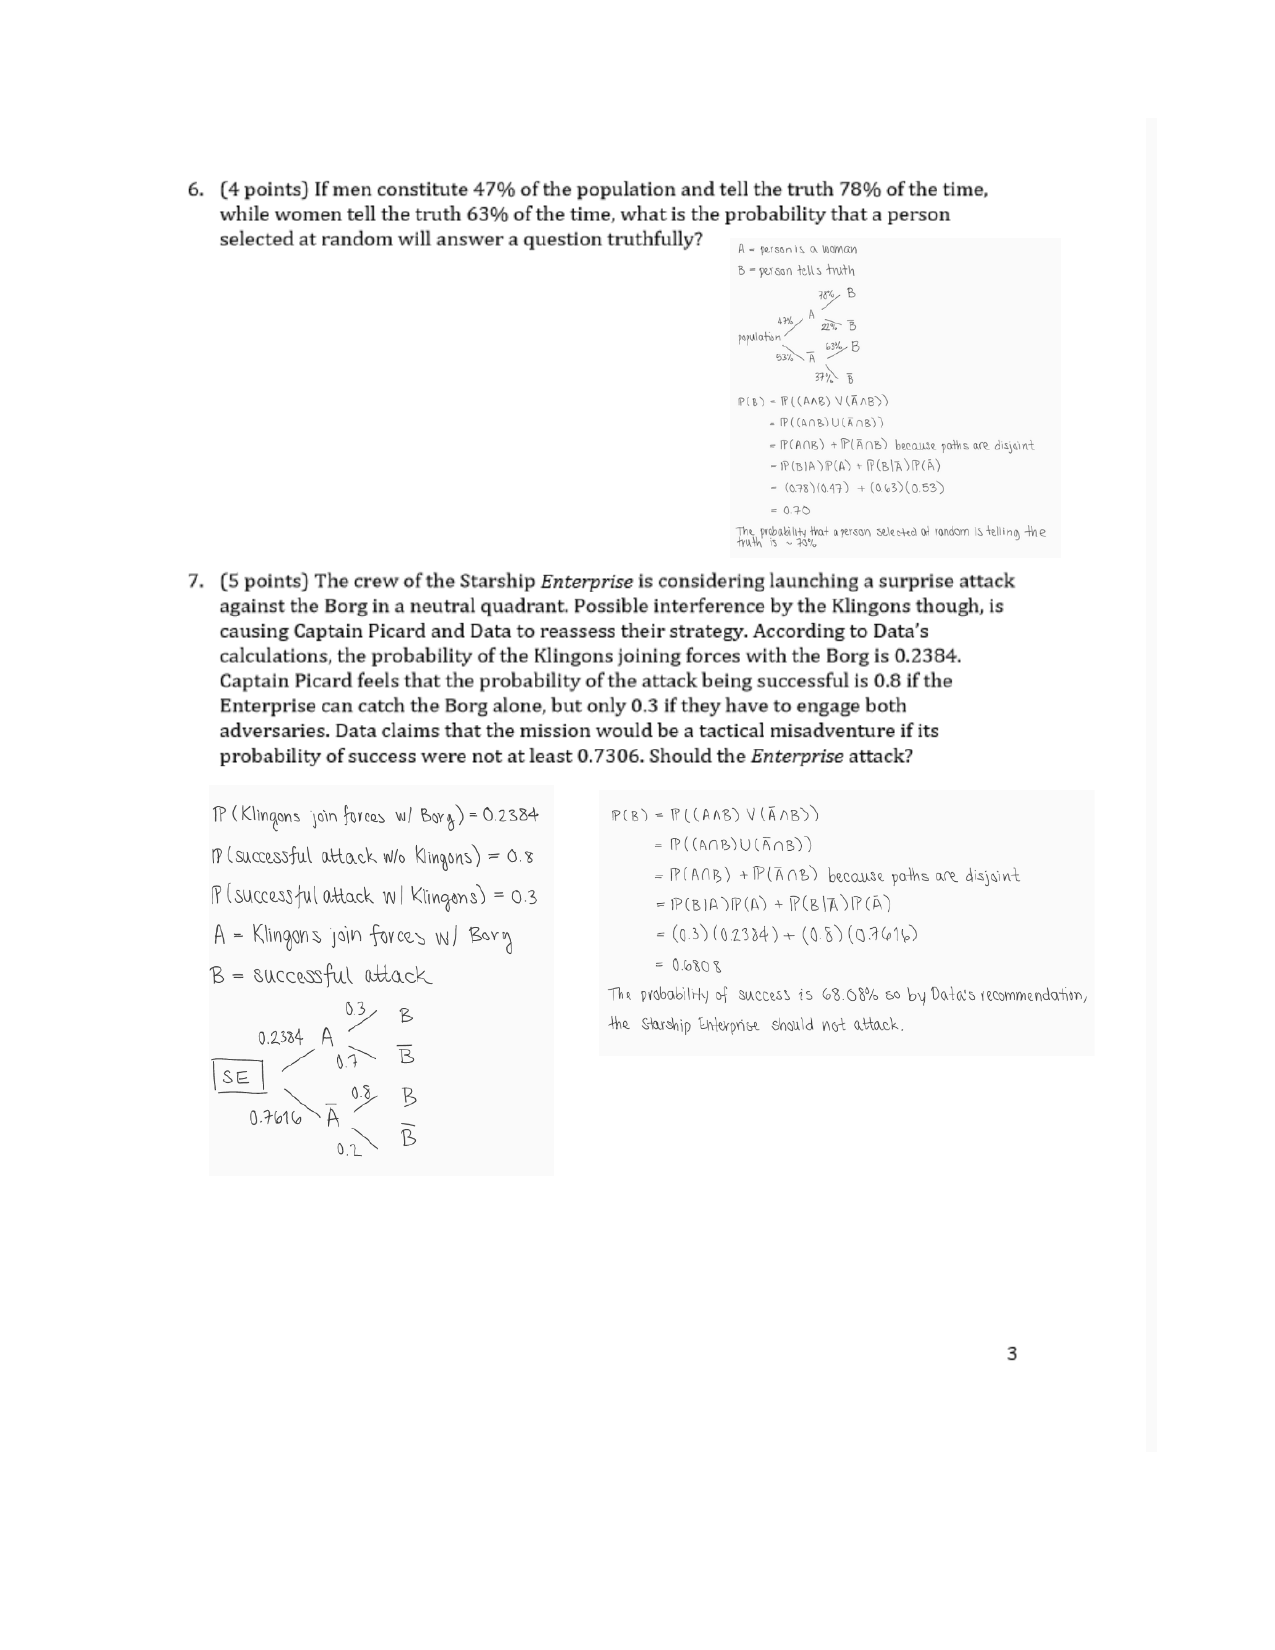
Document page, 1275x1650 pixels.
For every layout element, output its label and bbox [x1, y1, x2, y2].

picture [118, 118, 1157, 1452]
